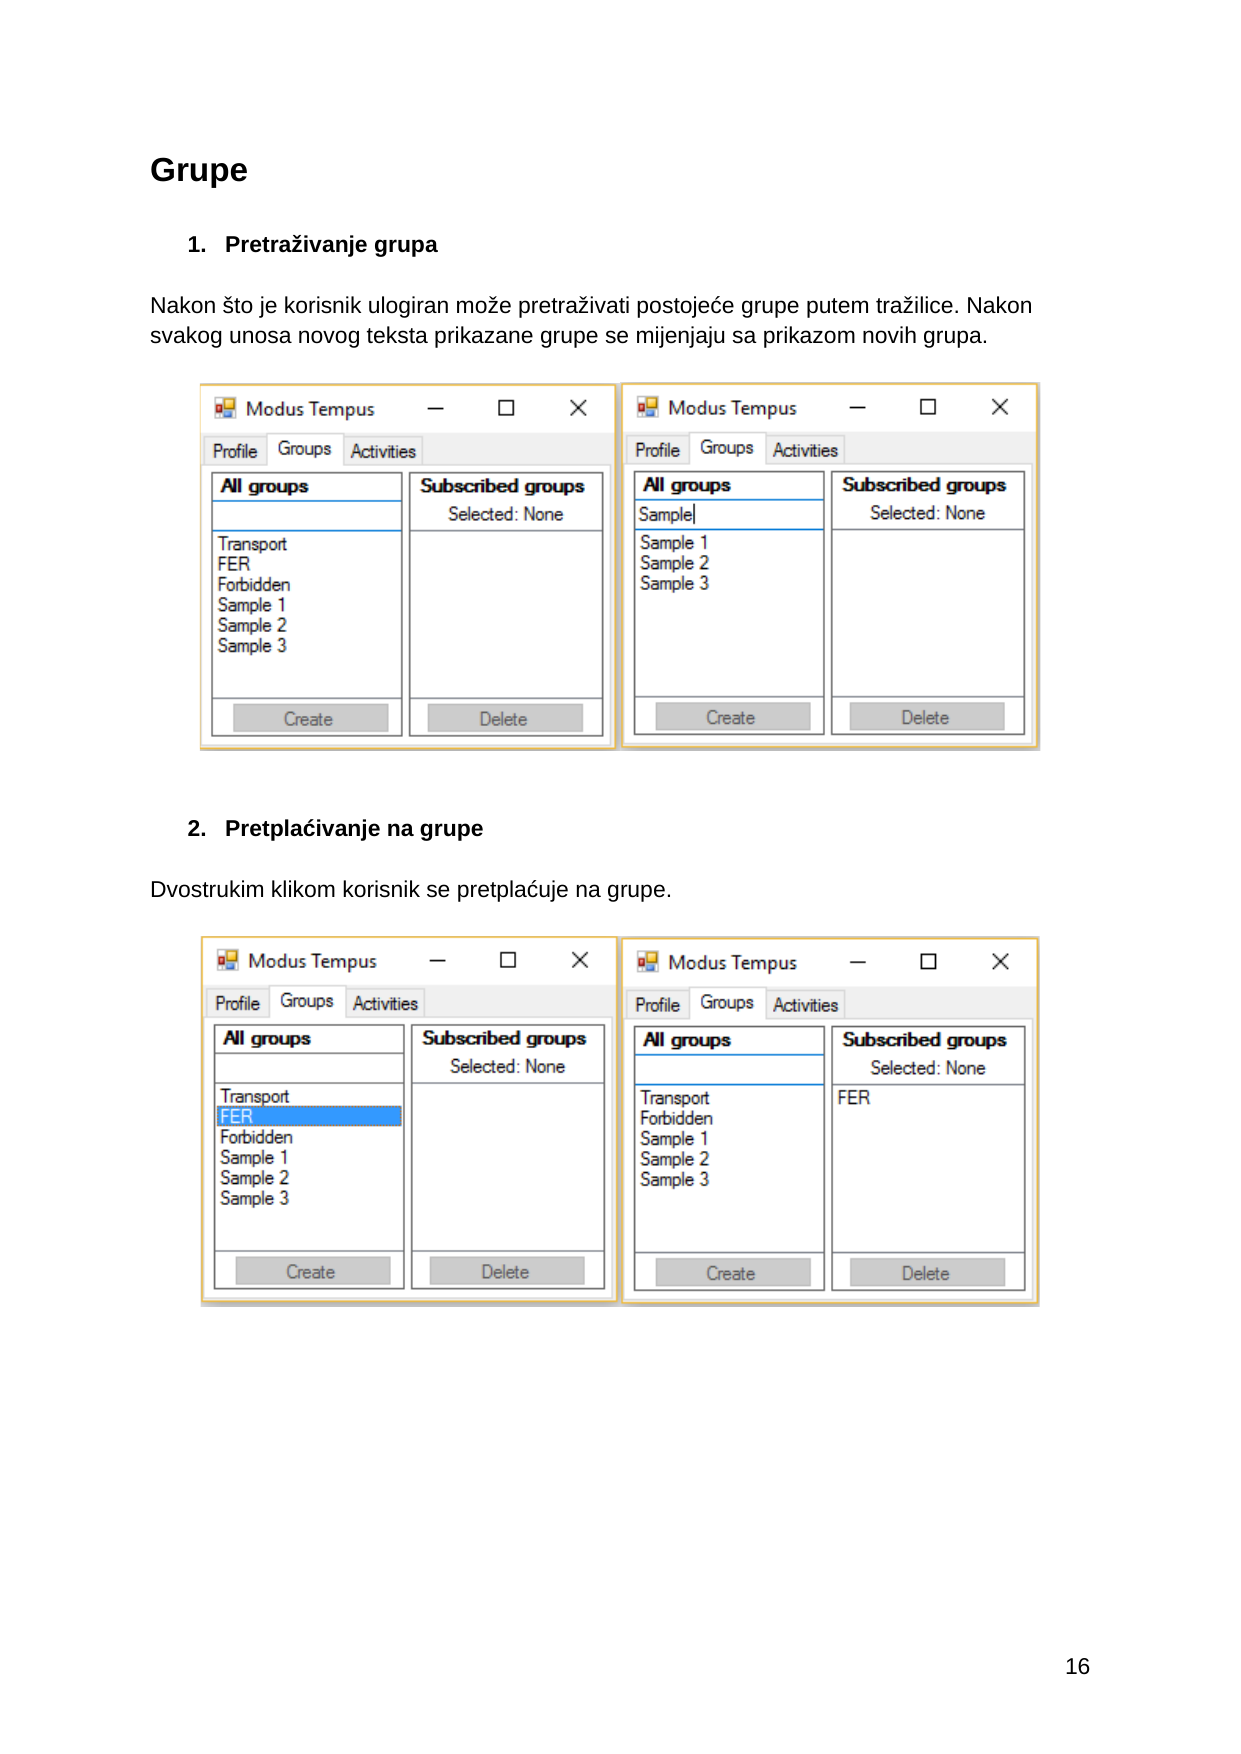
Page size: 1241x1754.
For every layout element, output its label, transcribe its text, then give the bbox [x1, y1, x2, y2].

picture [199, 382, 1041, 751]
list Pretplaćivanje na grupe [187, 815, 1090, 842]
text Nakon što je korisnik ulogiran može pretraživati postojeće grupe putem tražilice. Nakon svakog unosa novog teksta prikazane grupe se mijenjaju sa prikazom novih grupa. [150, 292, 1090, 348]
list Pretraživanje grupa [187, 231, 1090, 257]
text Dvostrukim klikom korisnik se pretplaćuje na grupe. [150, 876, 1090, 902]
subtitle Grupe [150, 150, 1090, 188]
picture [200, 936, 1040, 1307]
